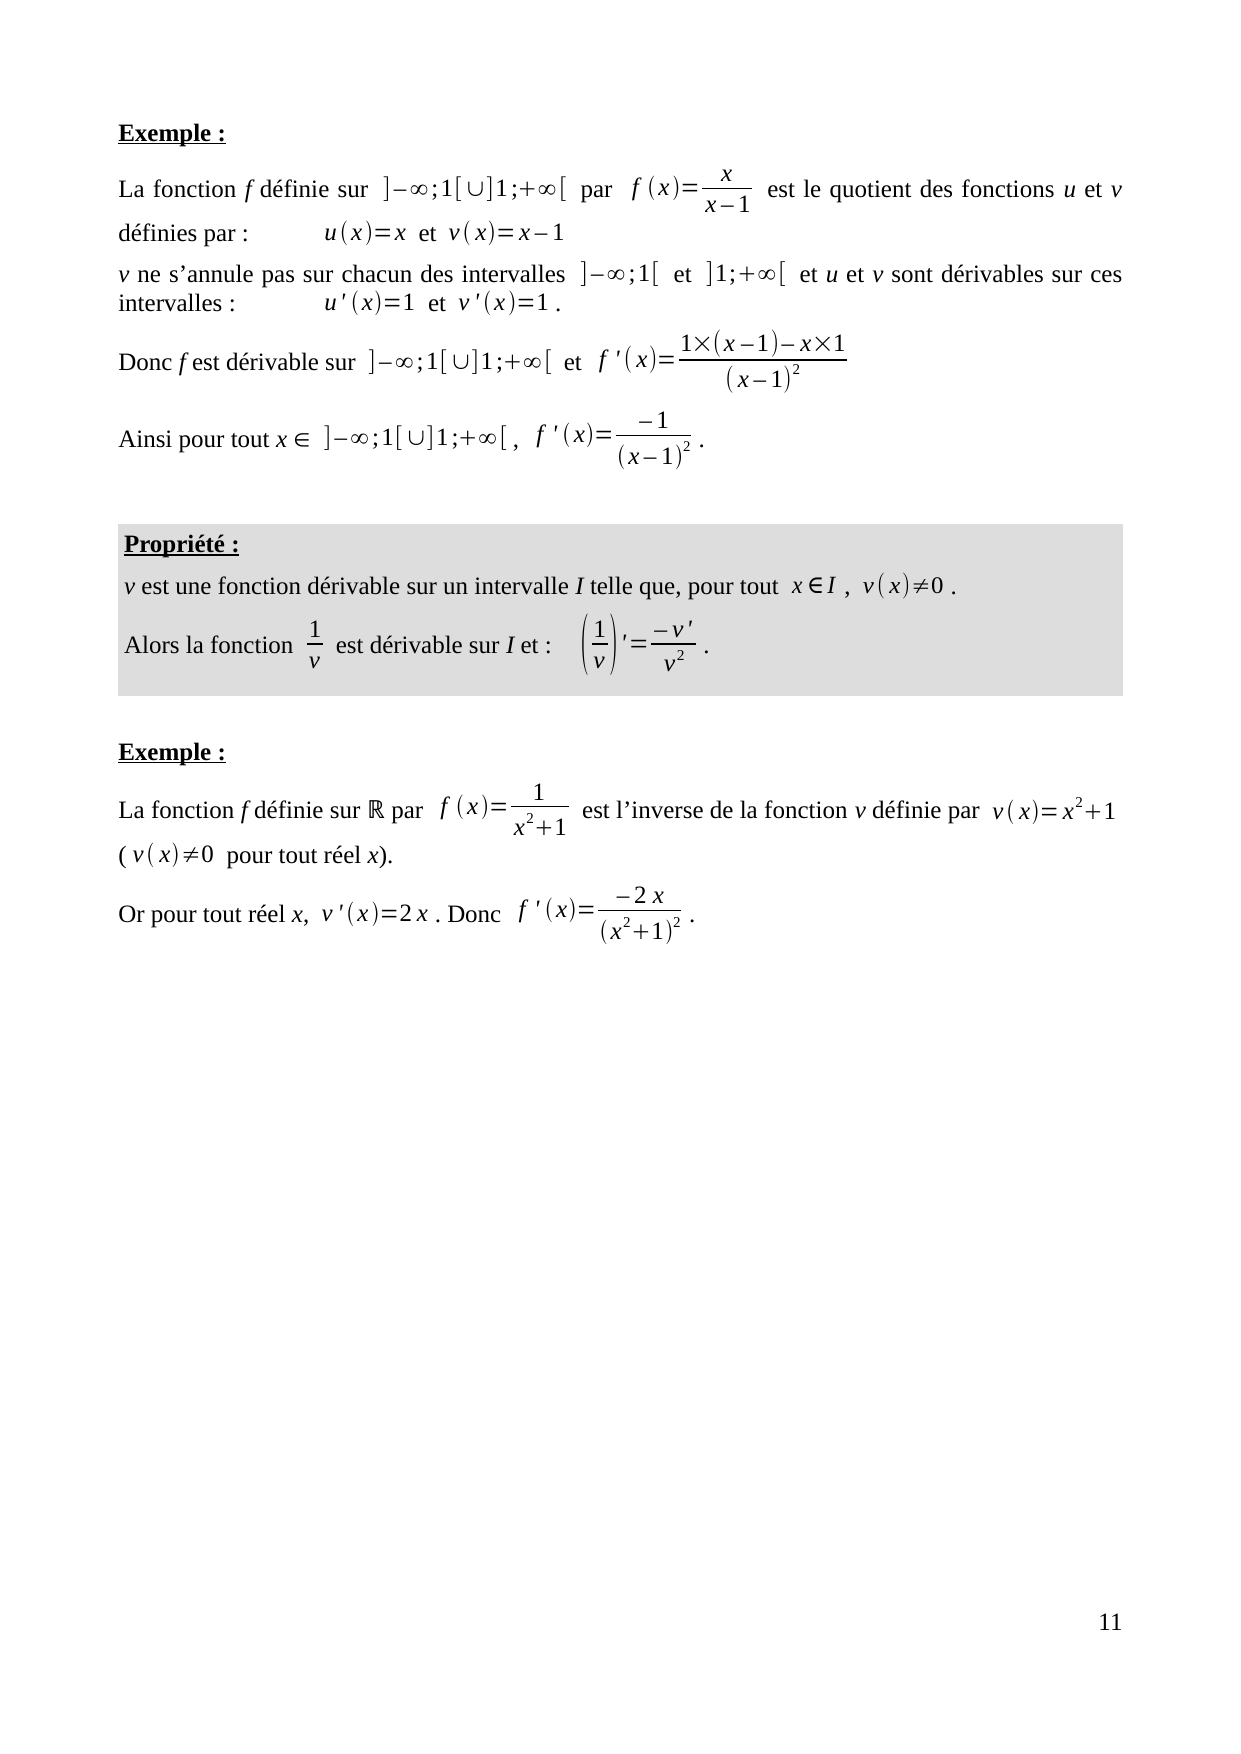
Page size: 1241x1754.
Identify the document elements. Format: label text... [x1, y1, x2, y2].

text Or pour tout réel x, . Donc . [118, 882, 1122, 945]
text Exemple : [118, 737, 1122, 766]
text v ne s’annule pas sur chacun des intervalles et et u et v sont dérivables sur ces intervalles : et . [118, 259, 1122, 317]
text La fonction f définie sur par est le quotient des fonctions u et v définies par : et [118, 159, 1122, 247]
text Donc f est dérivable sur et [118, 329, 1122, 394]
table_header Propriété : v est une fonction dérivable sur un intervalle I telle que, pour tout , . Alors la fonction est dérivable sur I et : . [118, 524, 1123, 696]
text Exemple : [118, 118, 1122, 147]
text La fonction f définie sur ℝ par est l’inverse de la fonction v définie par ( pour tout réel x). [118, 778, 1122, 869]
text Ainsi pour tout x ∈ , . [118, 407, 1122, 470]
